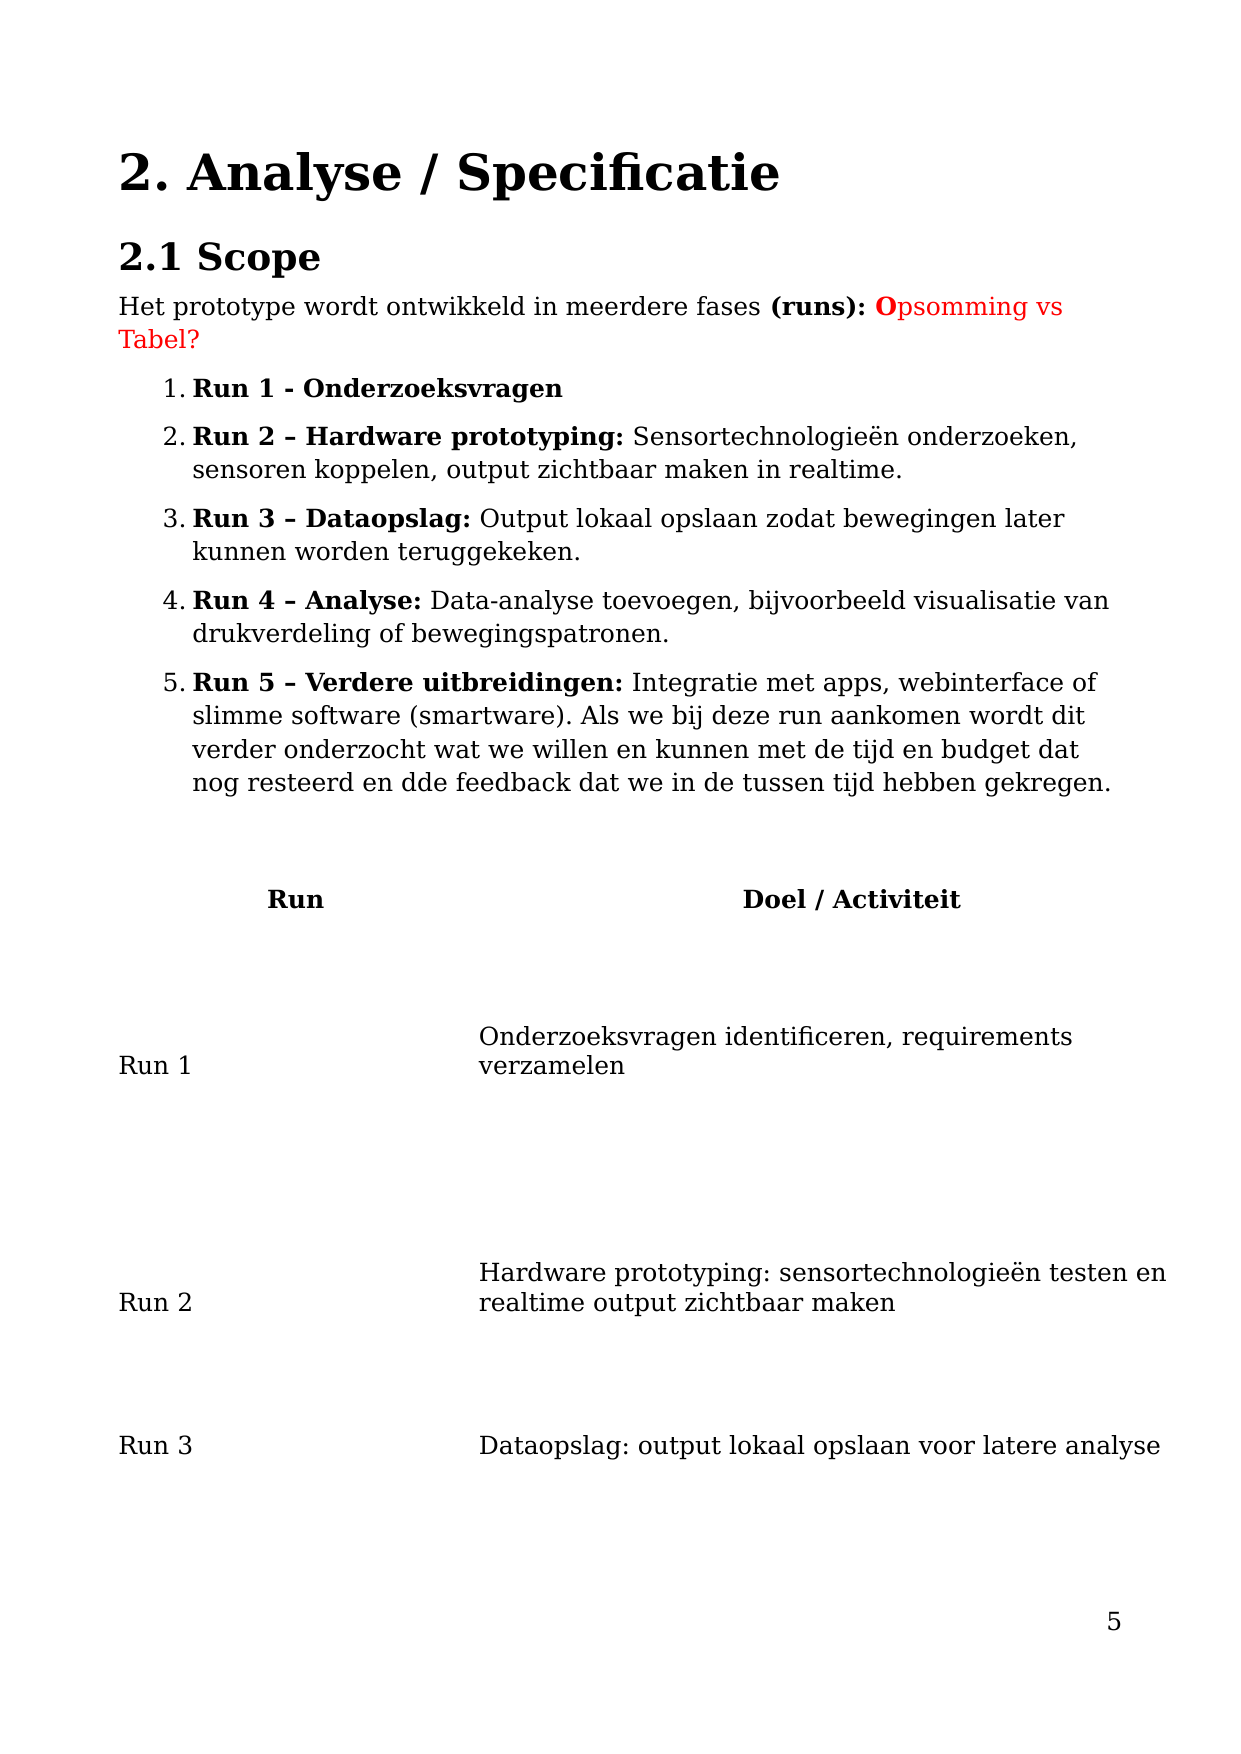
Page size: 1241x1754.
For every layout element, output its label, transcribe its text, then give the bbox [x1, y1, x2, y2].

table_cell Onderzoeksvragen identificeren, requirements verzamelen [476, 914, 1228, 1081]
subtitle 2. Analyse / Specificatie [118, 143, 1122, 202]
table_cell Hardware prototyping: sensortechnologieën testen en realtime output zichtbaar maken [476, 1081, 1228, 1317]
list Run 3 – Dataopslag: Output lokaal opslaan zodat bewegingen later kunnen worden teruggekeken. [162, 504, 1122, 567]
table_cell Run 2 [115, 1081, 476, 1317]
table_header Doel / Activiteit [476, 865, 1228, 914]
table_header Run [115, 865, 476, 914]
subtitle 2.1 Scope [118, 235, 1122, 279]
list Run 4 – Analyse: Data-analyse toevoegen, bijvoorbeeld visualisatie van drukverdeling of bewegingspatronen. [162, 586, 1122, 649]
list Run 1 - Onderzoeksvragen [162, 374, 1122, 403]
list Run 5 – Verdere uitbreidingen: Integratie met apps, webinterface of slimme software (smartware). Als we bij deze run aankomen wordt dit verder onderzocht wat we willen en kunnen met de tijd en budget dat nog resteerd en dde feedback dat we in de tussen tijd hebben gekregen. [162, 668, 1122, 798]
table_cell Run 3 [115, 1317, 476, 1460]
table_cell Run 1 [115, 914, 476, 1081]
text Het prototype wordt ontwikkeld in meerdere fases (runs): Opsomming vs Tabel? [118, 292, 1122, 355]
list Run 2 – Hardware prototyping: Sensortechnologieën onderzoeken, sensoren koppelen, output zichtbaar maken in realtime. [162, 422, 1122, 485]
table_cell Dataopslag: output lokaal opslaan voor latere analyse [476, 1317, 1228, 1460]
